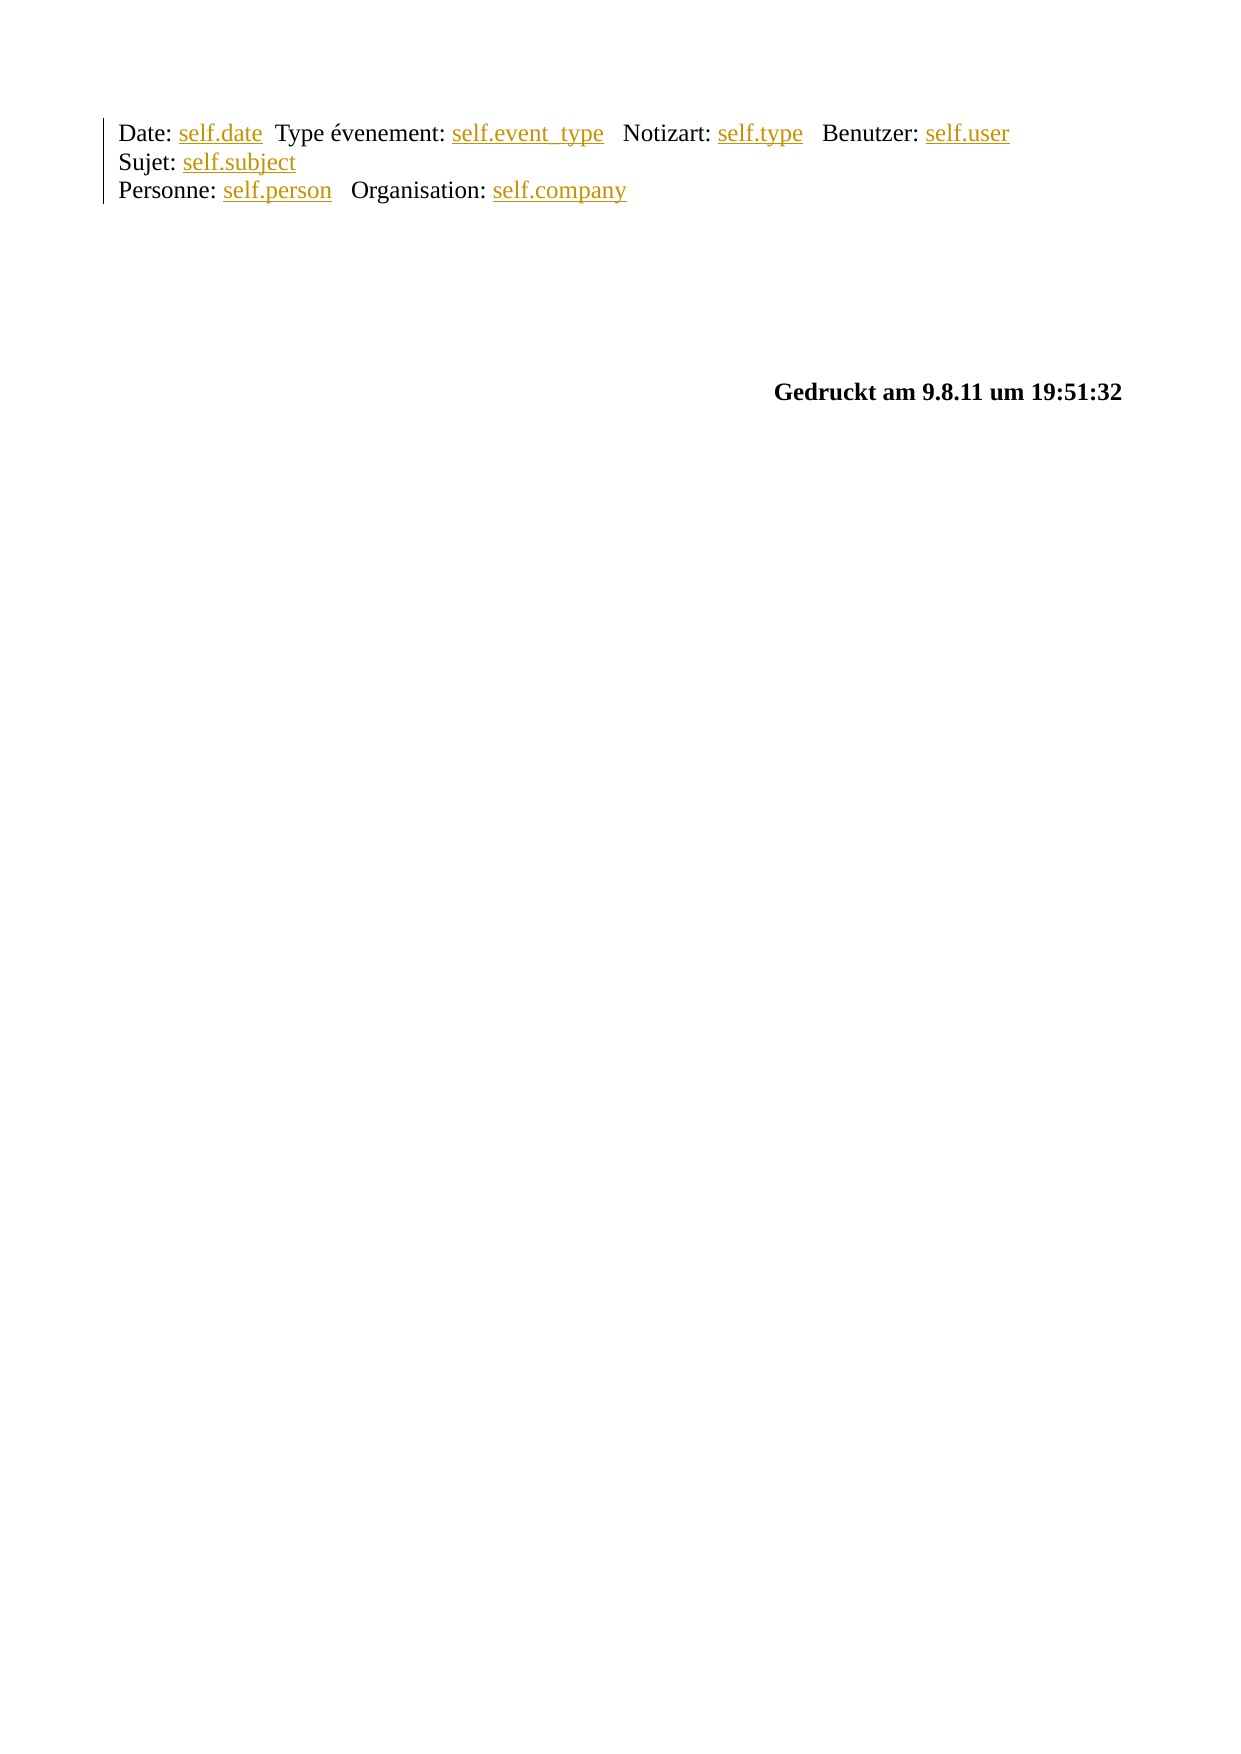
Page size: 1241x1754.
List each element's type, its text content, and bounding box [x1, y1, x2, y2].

text Sujet: self.subject [118, 147, 1122, 176]
text Date: self.date Type évenement: self.event_type Notizart: self.type Benutzer: self.user [118, 118, 1122, 147]
text Gedruckt am 09.08.11 um 19:50:39 [118, 377, 1122, 406]
text Personne: self.person Organisation: self.company [118, 176, 1122, 204]
